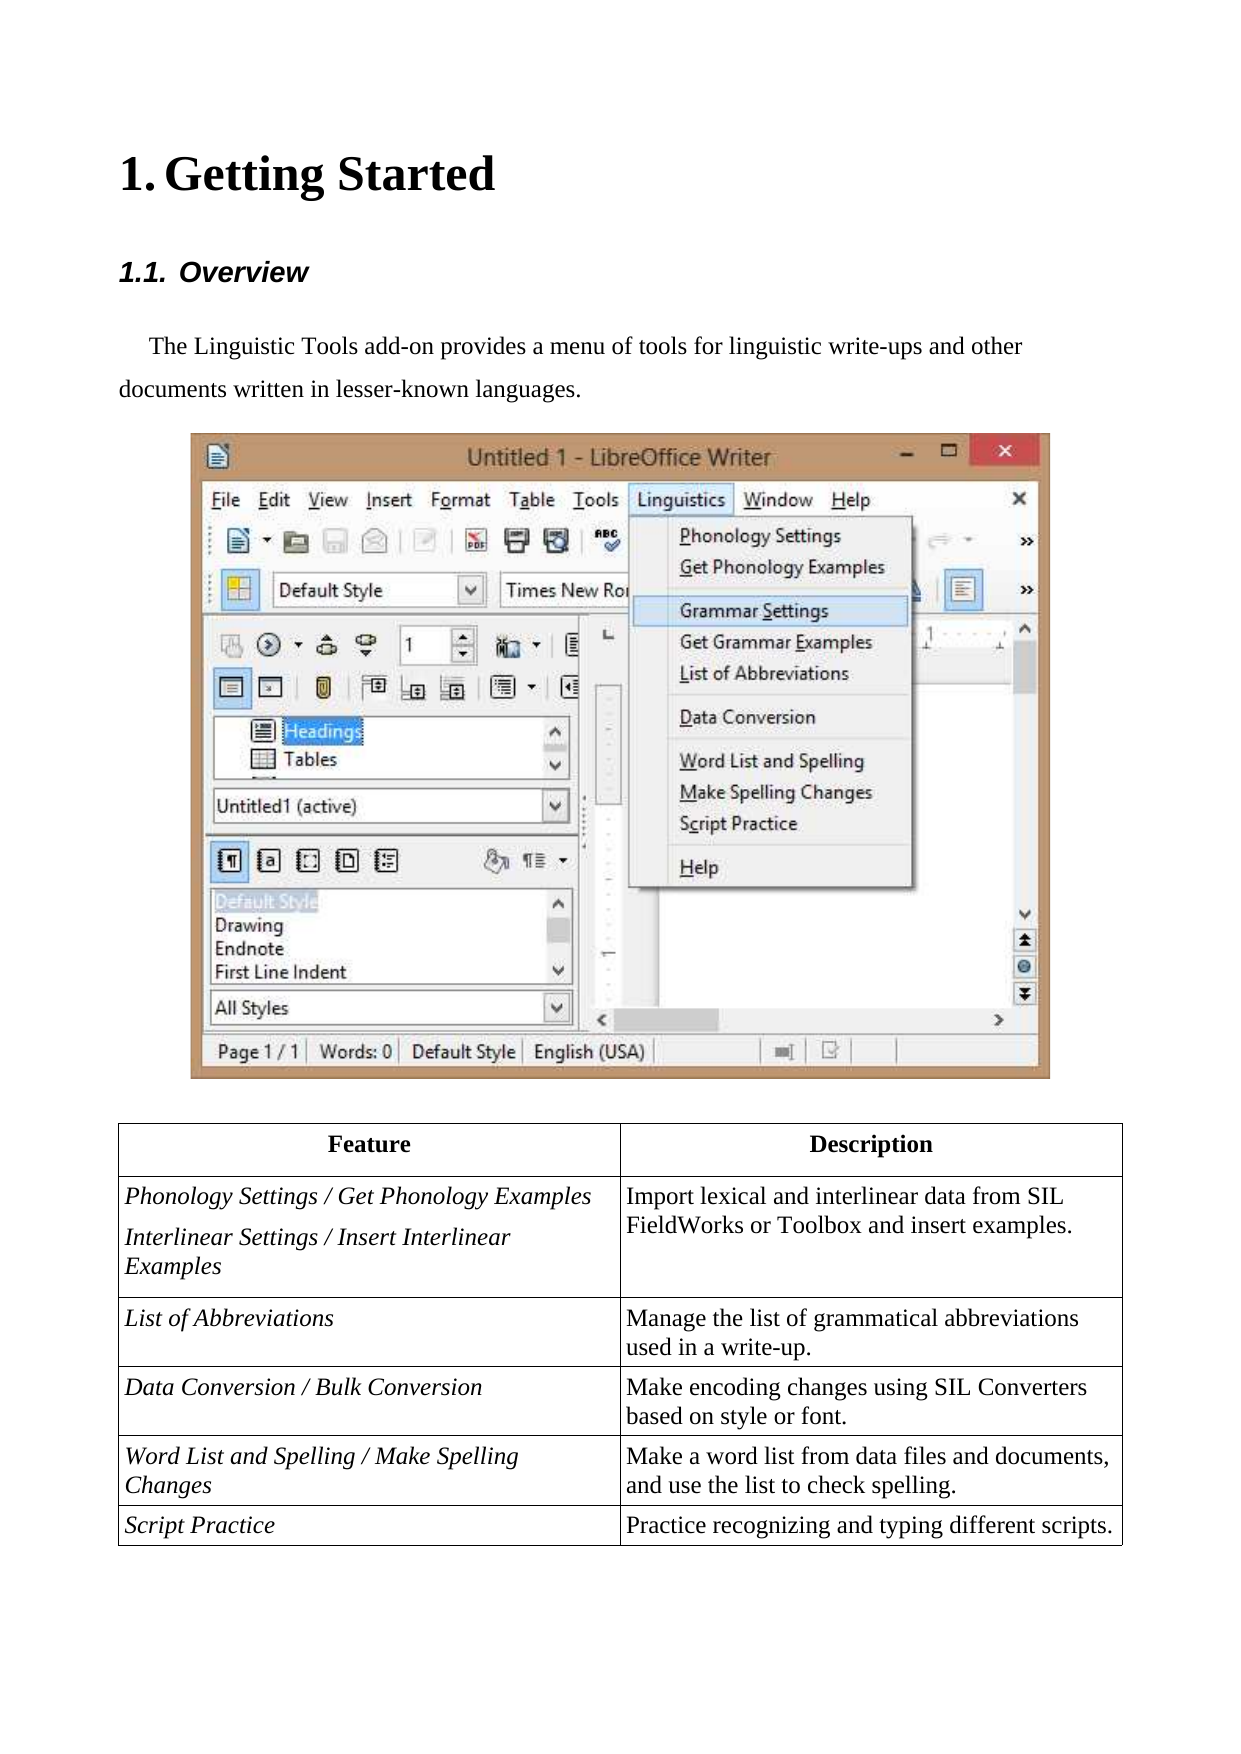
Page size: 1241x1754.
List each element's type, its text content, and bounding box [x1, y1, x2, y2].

picture [190, 433, 1050, 1079]
table_cell Import lexical and interlinear data from SIL FieldWorks or Toolbox and insert examples. [621, 1177, 1122, 1297]
table_cell Script Practice [119, 1506, 620, 1545]
table_header Feature [119, 1124, 620, 1176]
table_cell Data Conversion / Bulk Conversion [119, 1367, 620, 1435]
table_cell Make a word list from data files and documents, and use the list to check spelling. [621, 1436, 1122, 1504]
table_cell Manage the list of grammatical abbreviations used in a write-up. [621, 1298, 1122, 1366]
table_cell Make encoding changes using SIL Converters based on style or font. [621, 1367, 1122, 1435]
subtitle Overview [118, 256, 1122, 289]
table_cell Phonology Settings / Get Phonology Examples Interlinear Settings / Insert Interlinear Examples [119, 1177, 620, 1297]
subtitle Getting Started [118, 143, 1122, 201]
table_cell List of Abbreviations [119, 1298, 620, 1366]
table_cell Word List and Spelling / Make Spelling Changes [119, 1436, 620, 1504]
table_cell Practice recognizing and typing different scripts. [621, 1506, 1122, 1545]
text The Linguistic Tools add-on provides a menu of tools for linguistic write-ups and other documents written in lesser-known languages. [118, 331, 1122, 403]
table_header Description [621, 1124, 1122, 1176]
